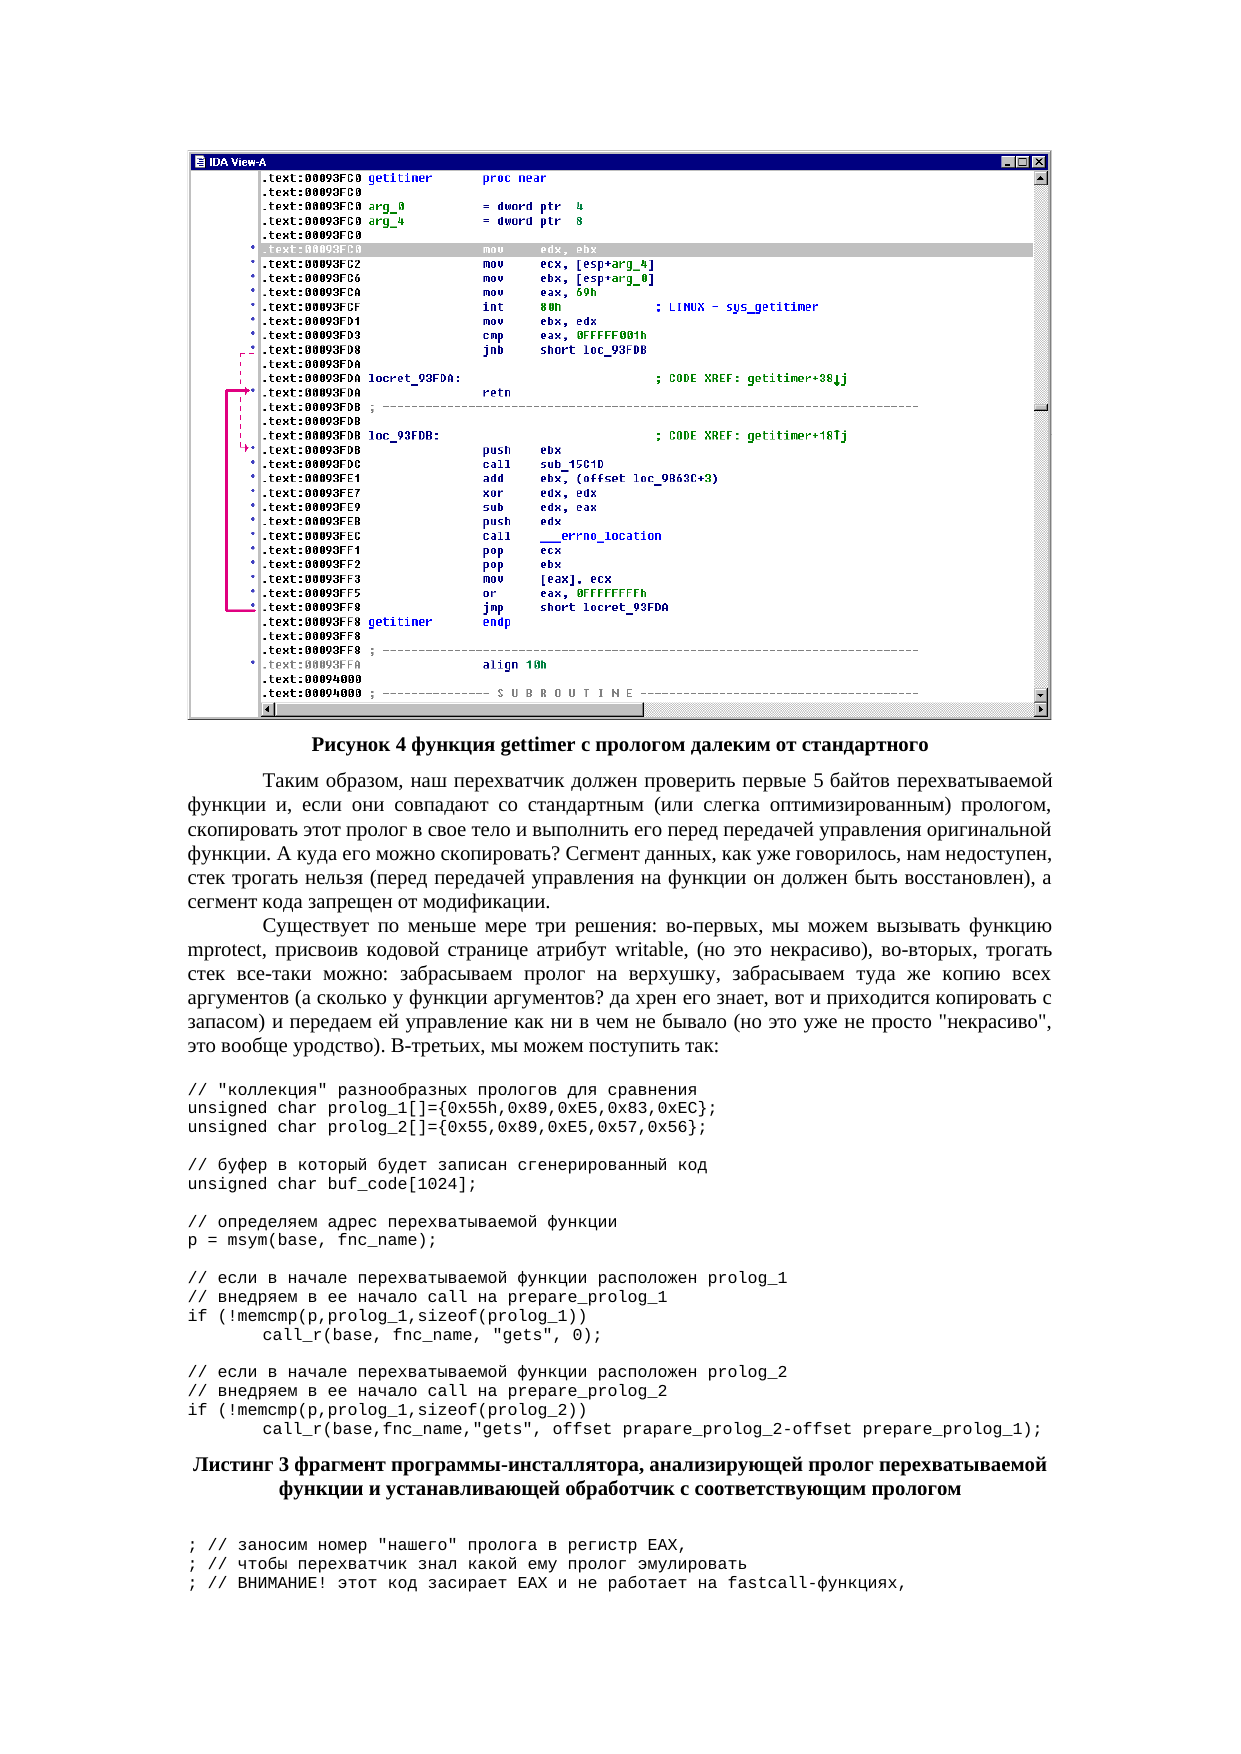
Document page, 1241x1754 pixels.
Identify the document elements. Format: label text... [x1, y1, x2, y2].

text ; // ВНИМАНИЕ! этот код засирает EAX и не работает на fastcall-функциях, [187, 1574, 1053, 1593]
text unsigned char buf_code[1024]; [187, 1175, 1053, 1194]
text Существует по меньше мере три решения: во-первых, мы можем вызывать функцию mprotect, присвоив кодовой странице атрибут writable, (но это некрасиво), во-вторых, трогать стек все-таки можно: забрасываем пролог на верхушку, забрасываем туда же копию всех аргументов (а сколько у функции аргументов? да хрен его знает, вот и приходится копировать с запасом) и передаем ей управление как ни в чем не бывало (но это уже не просто "некрасиво", это вообще уродство). В-третьих, мы можем поступить так: [187, 913, 1053, 1057]
text call_r(base, fnc_name, "gets", 0); [187, 1326, 1053, 1345]
text if (!memcmp(p,prolog_1,sizeof(prolog_2)) [187, 1402, 1053, 1421]
text // если в начале перехватываемой функции расположен prolog_2 [187, 1364, 1053, 1383]
text Листинг 3 фрагмент программы-инсталлятора, анализирующей пролог перехватываемой функции и устанавливающей обработчик с соответствующим прологом [187, 1452, 1053, 1500]
text // определяем адрес перехватываемой функции [187, 1213, 1053, 1232]
text unsigned char prolog_2[]={0x55,0x89,0xE5,0x57,0x56}; [187, 1119, 1053, 1138]
text p = msym(base, fnc_name); [187, 1232, 1053, 1251]
text // "коллекция" разнообразных прологов для сравнения [187, 1081, 1053, 1100]
text call_r(base,fnc_name,"gets", offset prapare_prolog_2-offset prepare_prolog_1); [187, 1421, 1053, 1439]
text Таким образом, наш перехватчик должен проверить первые 5 байтов перехватываемой функции и, если они совпадают со стандартным (или слегка оптимизированным) прологом, скопировать этот пролог в свое тело и выполнить его перед передачей управления оригинальной функции. А куда его можно скопировать? Сегмент данных, как уже говорилось, нам недоступен, стек трогать нельзя (перед передачей управления на функции он должен быть восстановлен), а сегмент кода запрещен от модификации. [187, 768, 1053, 913]
text // внедряем в ее начало call на prepare_prolog_1 [187, 1288, 1053, 1307]
text // буфер в который будет записан сгенерированный код [187, 1157, 1053, 1175]
text Рисунок 4 функция gettimer с прологом далеким от стандартного [187, 732, 1053, 756]
text ; // заносим номер "нашего" пролога в регистр EAX, [187, 1537, 1053, 1555]
text // внедряем в ее начало call на prepare_prolog_2 [187, 1383, 1053, 1402]
text unsigned char prolog_1[]={0x55h,0x89,0xE5,0x83,0xEC}; [187, 1100, 1053, 1119]
text if (!memcmp(p,prolog_1,sizeof(prolog_1)) [187, 1307, 1053, 1326]
picture [187, 150, 1052, 720]
text // если в начале перехватываемой функции расположен prolog_1 [187, 1270, 1053, 1288]
text ; // чтобы перехватчик знал какой ему пролог эмулировать [187, 1555, 1053, 1574]
